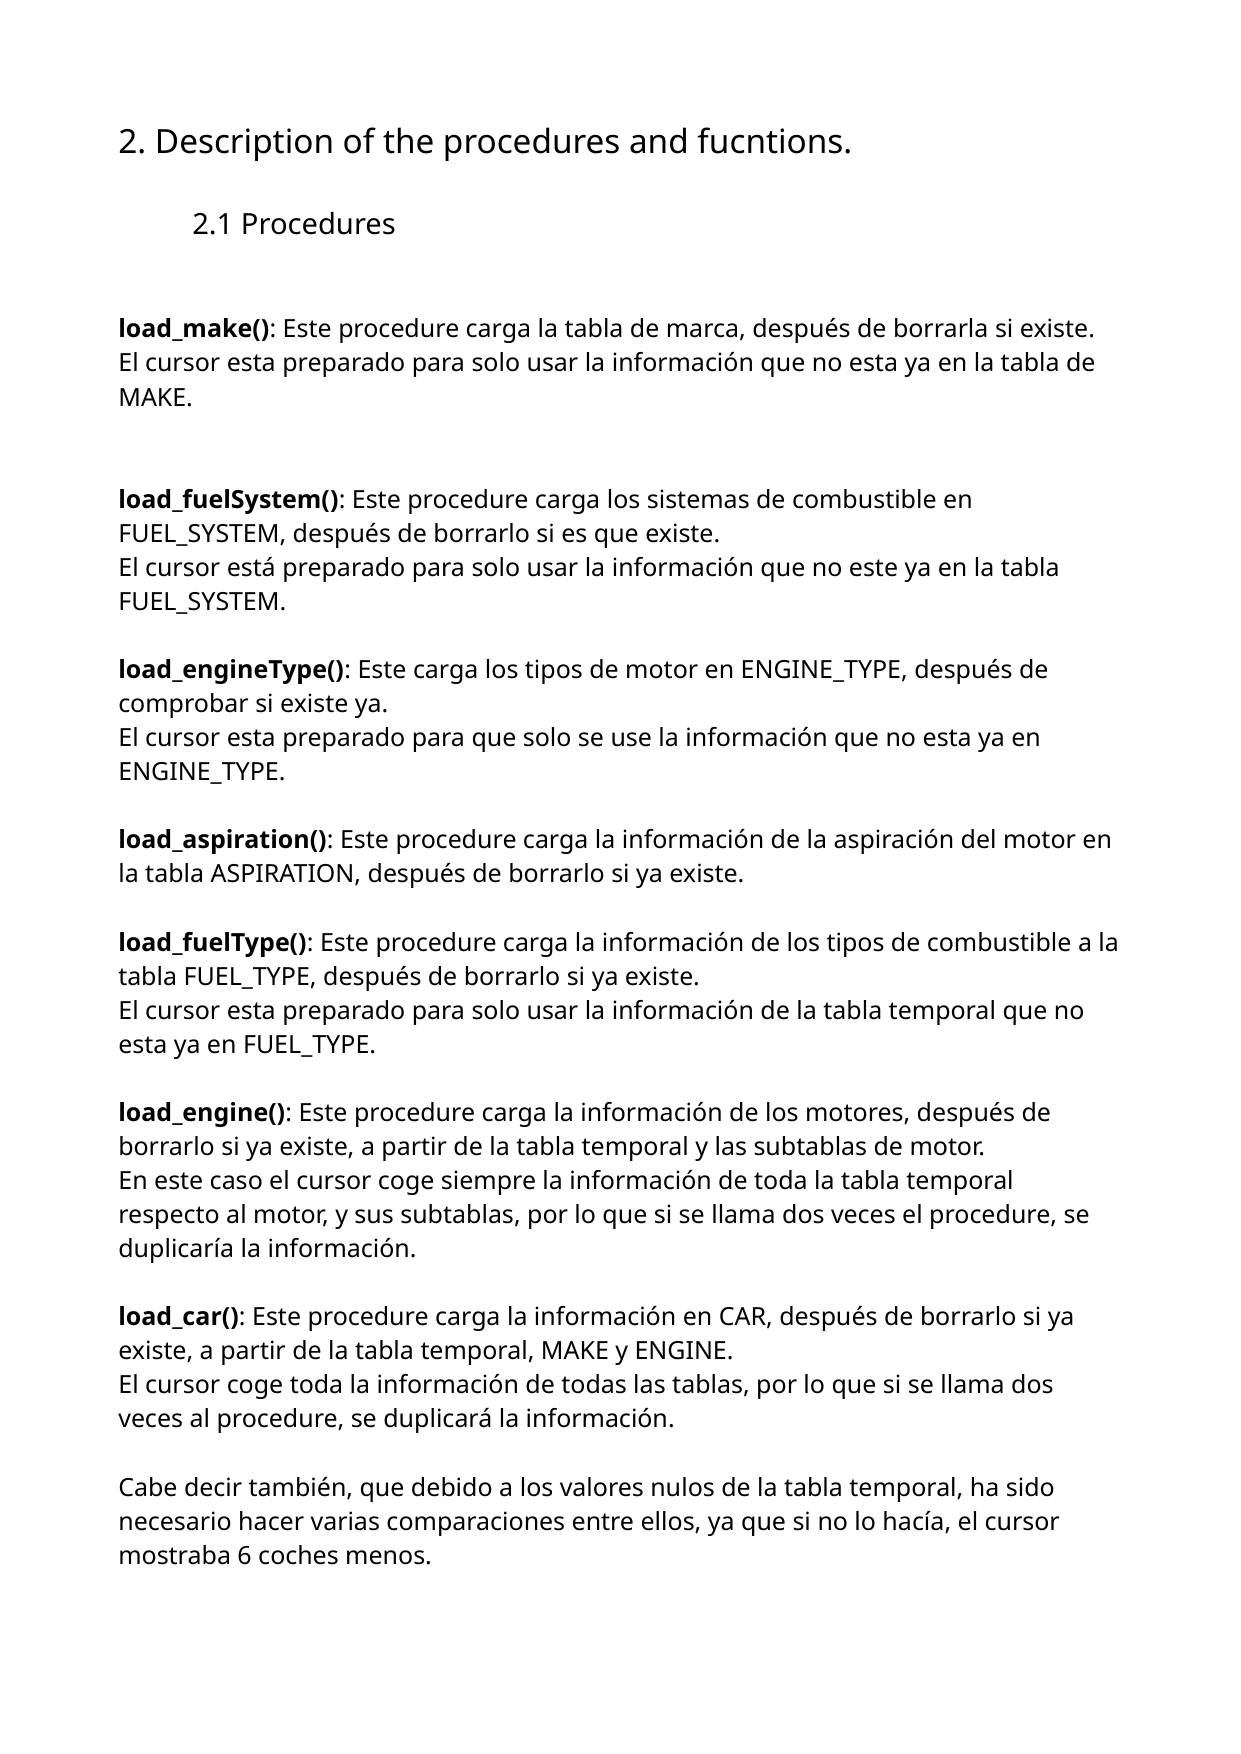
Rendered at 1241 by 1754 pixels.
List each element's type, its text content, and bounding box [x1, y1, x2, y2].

text load_engineType(): Este carga los tipos de motor en ENGINE_TYPE, después de comprobar si existe ya. [118, 652, 1122, 720]
text El cursor coge toda la información de todas las tablas, por lo que si se llama dos veces al procedure, se duplicará la información. [118, 1367, 1122, 1435]
text load_fuelType(): Este procedure carga la información de los tipos de combustible a la tabla FUEL_TYPE, después de borrarlo si ya existe. [118, 924, 1122, 992]
text 2.1 Procedures [118, 203, 1122, 243]
text load_aspiration(): Este procedure carga la información de la aspiración del motor en la tabla ASPIRATION, después de borrarlo si ya existe. [118, 822, 1122, 890]
text En este caso el cursor coge siempre la información de toda la tabla temporal respecto al motor, y sus subtablas, por lo que si se llama dos veces el procedure, se duplicaría la información. [118, 1163, 1122, 1265]
text load_car(): Este procedure carga la información en CAR, después de borrarlo si ya existe, a partir de la tabla temporal, MAKE y ENGINE. [118, 1299, 1122, 1367]
text load_fuelSystem(): Este procedure carga los sistemas de combustible en FUEL_SYSTEM, después de borrarlo si es que existe. [118, 481, 1122, 549]
text Cabe decir también, que debido a los valores nulos de la tabla temporal, ha sido necesario hacer varias comparaciones entre ellos, ya que si no lo hacía, el cursor mostraba 6 coches menos. [118, 1469, 1122, 1571]
text El cursor está preparado para solo usar la información que no este ya en la tabla FUEL_SYSTEM. [118, 549, 1122, 618]
text El cursor esta preparado para solo usar la información de la tabla temporal que no esta ya en FUEL_TYPE. [118, 992, 1122, 1060]
text El cursor esta preparado para que solo se use la información que no esta ya en ENGINE_TYPE. [118, 720, 1122, 788]
text load_engine(): Este procedure carga la información de los motores, después de borrarlo si ya existe, a partir de la tabla temporal y las subtablas de motor. [118, 1094, 1122, 1163]
text load_make(): Este procedure carga la tabla de marca, después de borrarla si existe. El cursor esta preparado para solo usar la información que no esta ya en la tabla de MAKE. [118, 311, 1122, 413]
text 2. Description of the procedures and fucntions. [118, 118, 1122, 163]
